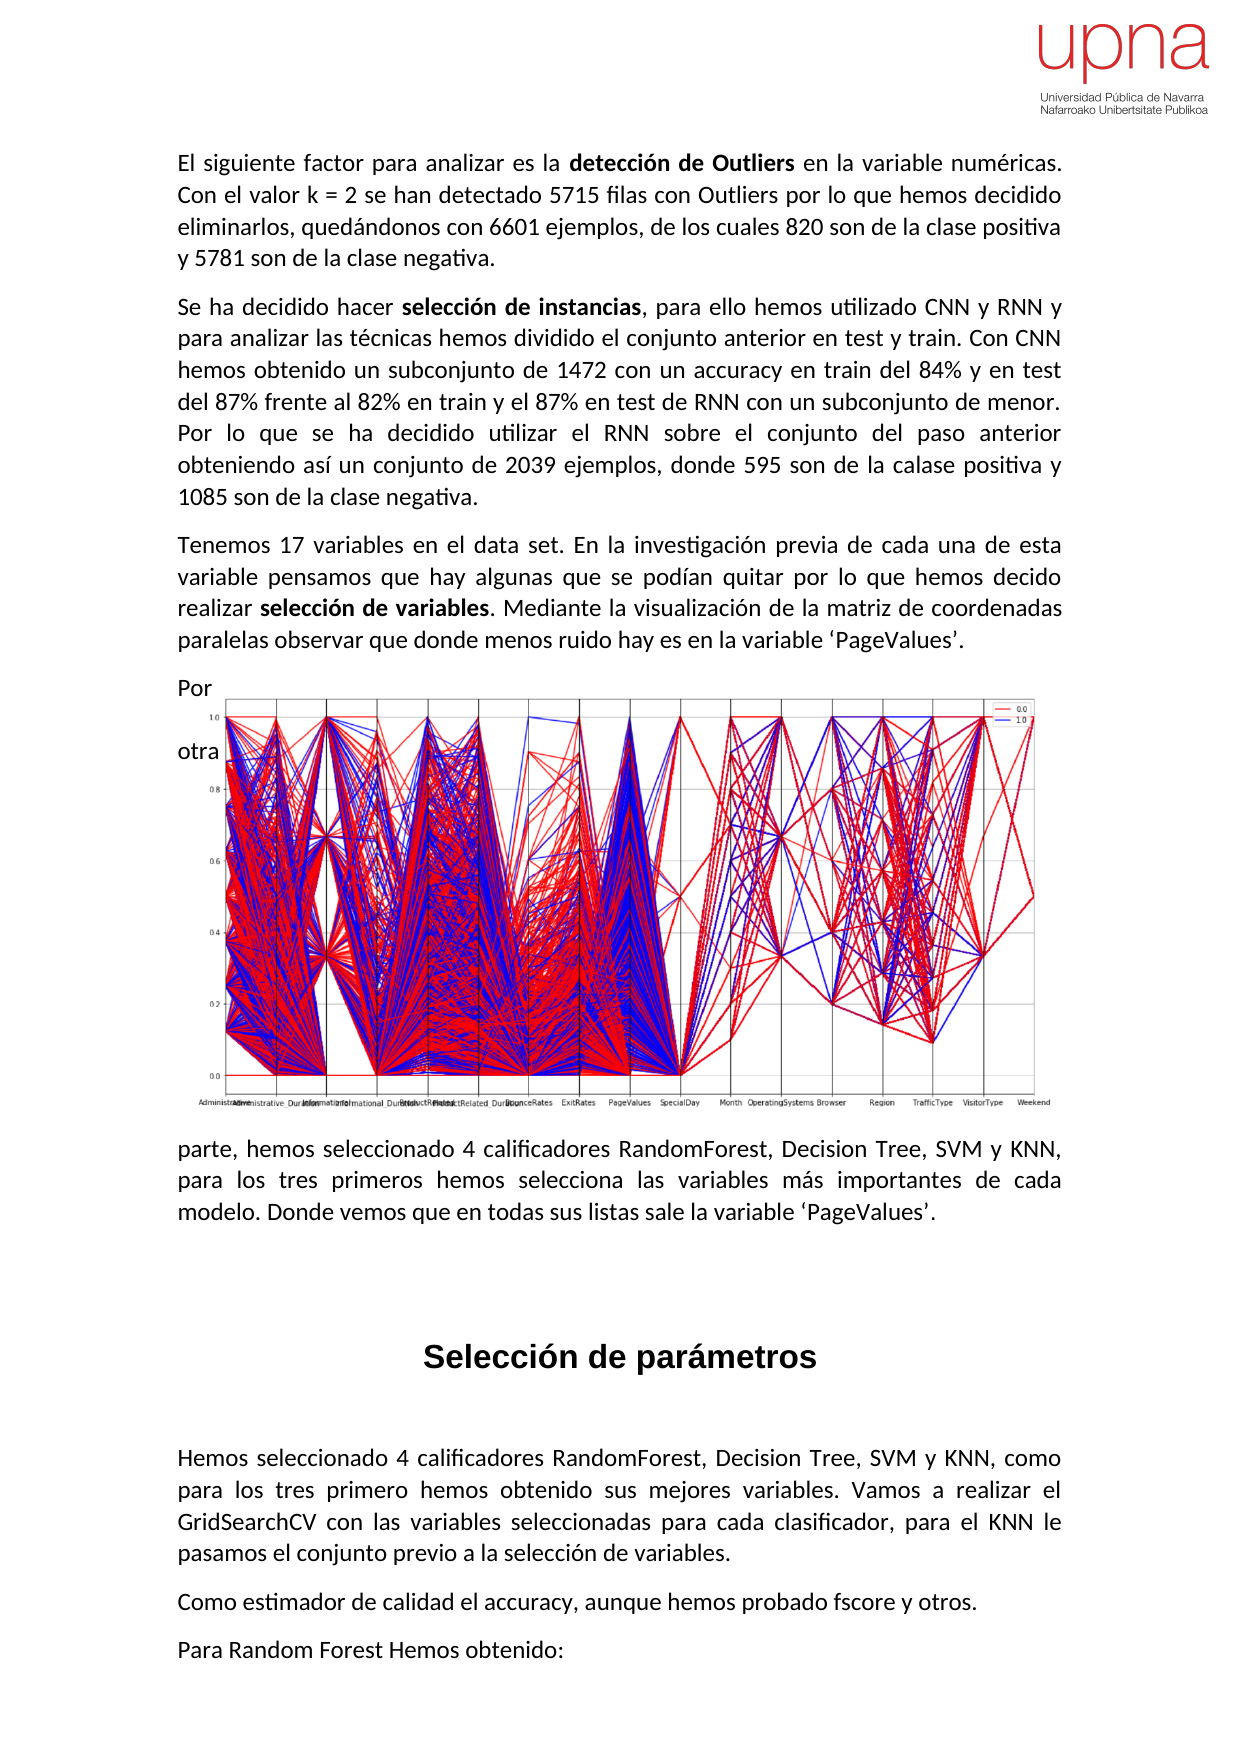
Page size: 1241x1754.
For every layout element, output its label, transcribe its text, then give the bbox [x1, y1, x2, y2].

text Selección de parámetros [177, 1337, 1063, 1376]
text Tenemos 17 variables en el data set. En la investigación previa de cada una de esta variable pensamos que hay algunas que se podían quitar por lo que hemos decido realizar selección de variables. Mediante la visualización de la matriz de coordenadas paralelas observar que donde menos ruido hay es en la variable ‘PageValues’. [177, 529, 1063, 655]
text Para Random Forest Hemos obtenido: [177, 1634, 1063, 1664]
text Por otra parte, hemos seleccionado 4 calificadores RandomForest, Decision Tree, SVM y KNN, para los tres primeros hemos selecciona las variables más importantes de cada modelo. Donde vemos que en todas sus listas sale la variable ‘PageValues’. [177, 673, 1063, 1227]
text Se ha decidido hacer selección de instancias, para ello hemos utilizado CNN y RNN y para analizar las técnicas hemos dividido el conjunto anterior en test y train. Con CNN hemos obtenido un subconjunto de 1472 con un accuracy en train del 84% y en test del 87% frente al 82% en train y el 87% en test de RNN con un subconjunto de menor. Por lo que se ha decidido utilizar el RNN sobre el conjunto del paso anterior obteniendo así un conjunto de 2039 ejemplos, donde 595 son de la calase positiva y 1085 son de la clase negativa. [177, 291, 1063, 511]
text El siguiente factor para analizar es la detección de Outliers en la variable numéricas. Con el valor k = 2 se han detectado 5715 filas con Outliers por lo que hemos decidido eliminarlos, quedándonos con 6601 ejemplos, de los cuales 820 son de la clase positiva y 5781 son de la clase negativa. [177, 148, 1063, 273]
text Hemos seleccionado 4 calificadores RandomForest, Decision Tree, SVM y KNN, como para los tres primero hemos obtenido sus mejores variables. Vamos a realizar el GridSearchCV con las variables seleccionadas para cada clasificador, para el KNN le pasamos el conjunto previo a la selección de variables. [177, 1442, 1063, 1568]
text Como estimador de calidad el accuracy, aunque hemos probado fscore y otros. [177, 1586, 1063, 1616]
